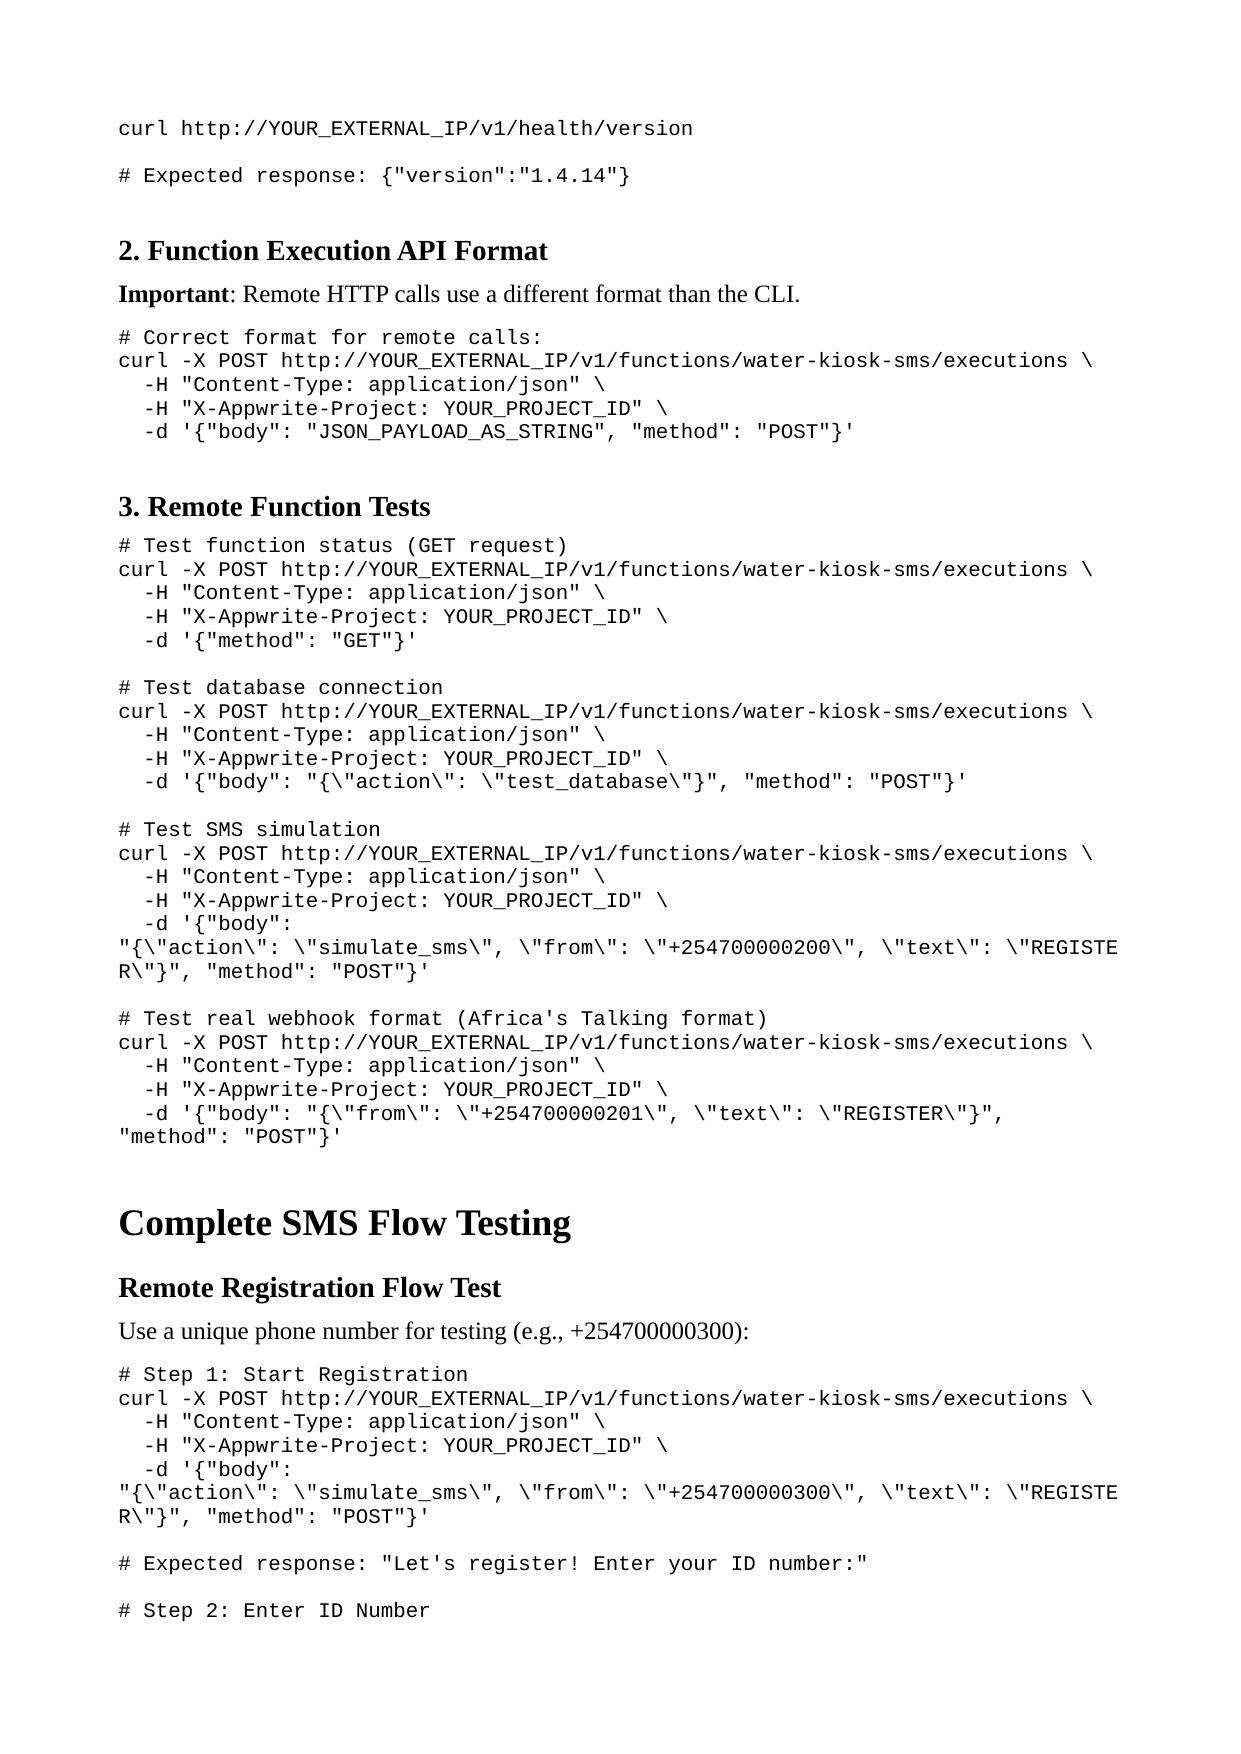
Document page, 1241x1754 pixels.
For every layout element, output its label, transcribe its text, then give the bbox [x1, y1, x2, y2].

text # Test database connection [118, 677, 1122, 701]
text -H "X-Appwrite-Project: YOUR_PROJECT_ID" \ [118, 890, 1122, 913]
text curl -X POST http://YOUR_EXTERNAL_IP/v1/functions/water-kiosk-sms/executions \ [118, 350, 1122, 374]
text -H "Content-Type: application/json" \ [118, 724, 1122, 748]
text -H "Content-Type: application/json" \ [118, 1055, 1122, 1079]
text -d '{"body": "{\"action\": \"test_database\"}", "method": "POST"}' [118, 772, 1122, 795]
text curl -X POST http://YOUR_EXTERNAL_IP/v1/functions/water-kiosk-sms/executions \ [118, 842, 1122, 866]
subtitle Remote Registration Flow Test [118, 1270, 1122, 1304]
text # Test real webhook format (Africa's Talking format) [118, 1008, 1122, 1032]
text -d '{"body": "{\"from\": \"+254700000201\", \"text\": \"REGISTER\"}", "method": "POST"}' [118, 1103, 1122, 1150]
subtitle Complete SMS Flow Testing [118, 1200, 1122, 1243]
text # Expected response: {"version":"1.4.14"} [118, 165, 1122, 189]
text curl http://YOUR_EXTERNAL_IP/v1/health/version [118, 118, 1122, 142]
text -d '{"body": "{\"action\": \"simulate_sms\", \"from\": \"+254700000300\", \"text\": \"REGISTER\"}", "method": "POST"}' [118, 1459, 1122, 1529]
subtitle 3. Remote Function Tests [118, 489, 1122, 523]
text -H "X-Appwrite-Project: YOUR_PROJECT_ID" \ [118, 1079, 1122, 1103]
text # Test SMS simulation [118, 819, 1122, 842]
text -d '{"method": "GET"}' [118, 630, 1122, 653]
text -H "X-Appwrite-Project: YOUR_PROJECT_ID" \ [118, 606, 1122, 630]
text # Correct format for remote calls: [118, 327, 1122, 350]
text -H "Content-Type: application/json" \ [118, 866, 1122, 890]
text -H "X-Appwrite-Project: YOUR_PROJECT_ID" \ [118, 398, 1122, 421]
text curl -X POST http://YOUR_EXTERNAL_IP/v1/functions/water-kiosk-sms/executions \ [118, 559, 1122, 582]
text -d '{"body": "JSON_PAYLOAD_AS_STRING", "method": "POST"}' [118, 421, 1122, 445]
text curl -X POST http://YOUR_EXTERNAL_IP/v1/functions/water-kiosk-sms/executions \ [118, 701, 1122, 724]
text -H "Content-Type: application/json" \ [118, 374, 1122, 398]
subtitle 2. Function Execution API Format [118, 233, 1122, 267]
text -H "Content-Type: application/json" \ [118, 582, 1122, 606]
text -H "X-Appwrite-Project: YOUR_PROJECT_ID" \ [118, 748, 1122, 772]
text -H "X-Appwrite-Project: YOUR_PROJECT_ID" \ [118, 1435, 1122, 1459]
text -H "Content-Type: application/json" \ [118, 1411, 1122, 1435]
text curl -X POST http://YOUR_EXTERNAL_IP/v1/functions/water-kiosk-sms/executions \ [118, 1388, 1122, 1411]
text # Step 2: Enter ID Number [118, 1601, 1122, 1624]
text Use a unique phone number for testing (e.g., +254700000300): [118, 1316, 1122, 1345]
text Important: Remote HTTP calls use a different format than the CLI. [118, 279, 1122, 308]
text # Test function status (GET request) [118, 535, 1122, 559]
text -d '{"body": "{\"action\": \"simulate_sms\", \"from\": \"+254700000200\", \"text\": \"REGISTER\"}", "method": "POST"}' [118, 913, 1122, 984]
text # Step 1: Start Registration [118, 1364, 1122, 1388]
text curl -X POST http://YOUR_EXTERNAL_IP/v1/functions/water-kiosk-sms/executions \ [118, 1032, 1122, 1055]
text # Expected response: "Let's register! Enter your ID number:" [118, 1553, 1122, 1577]
